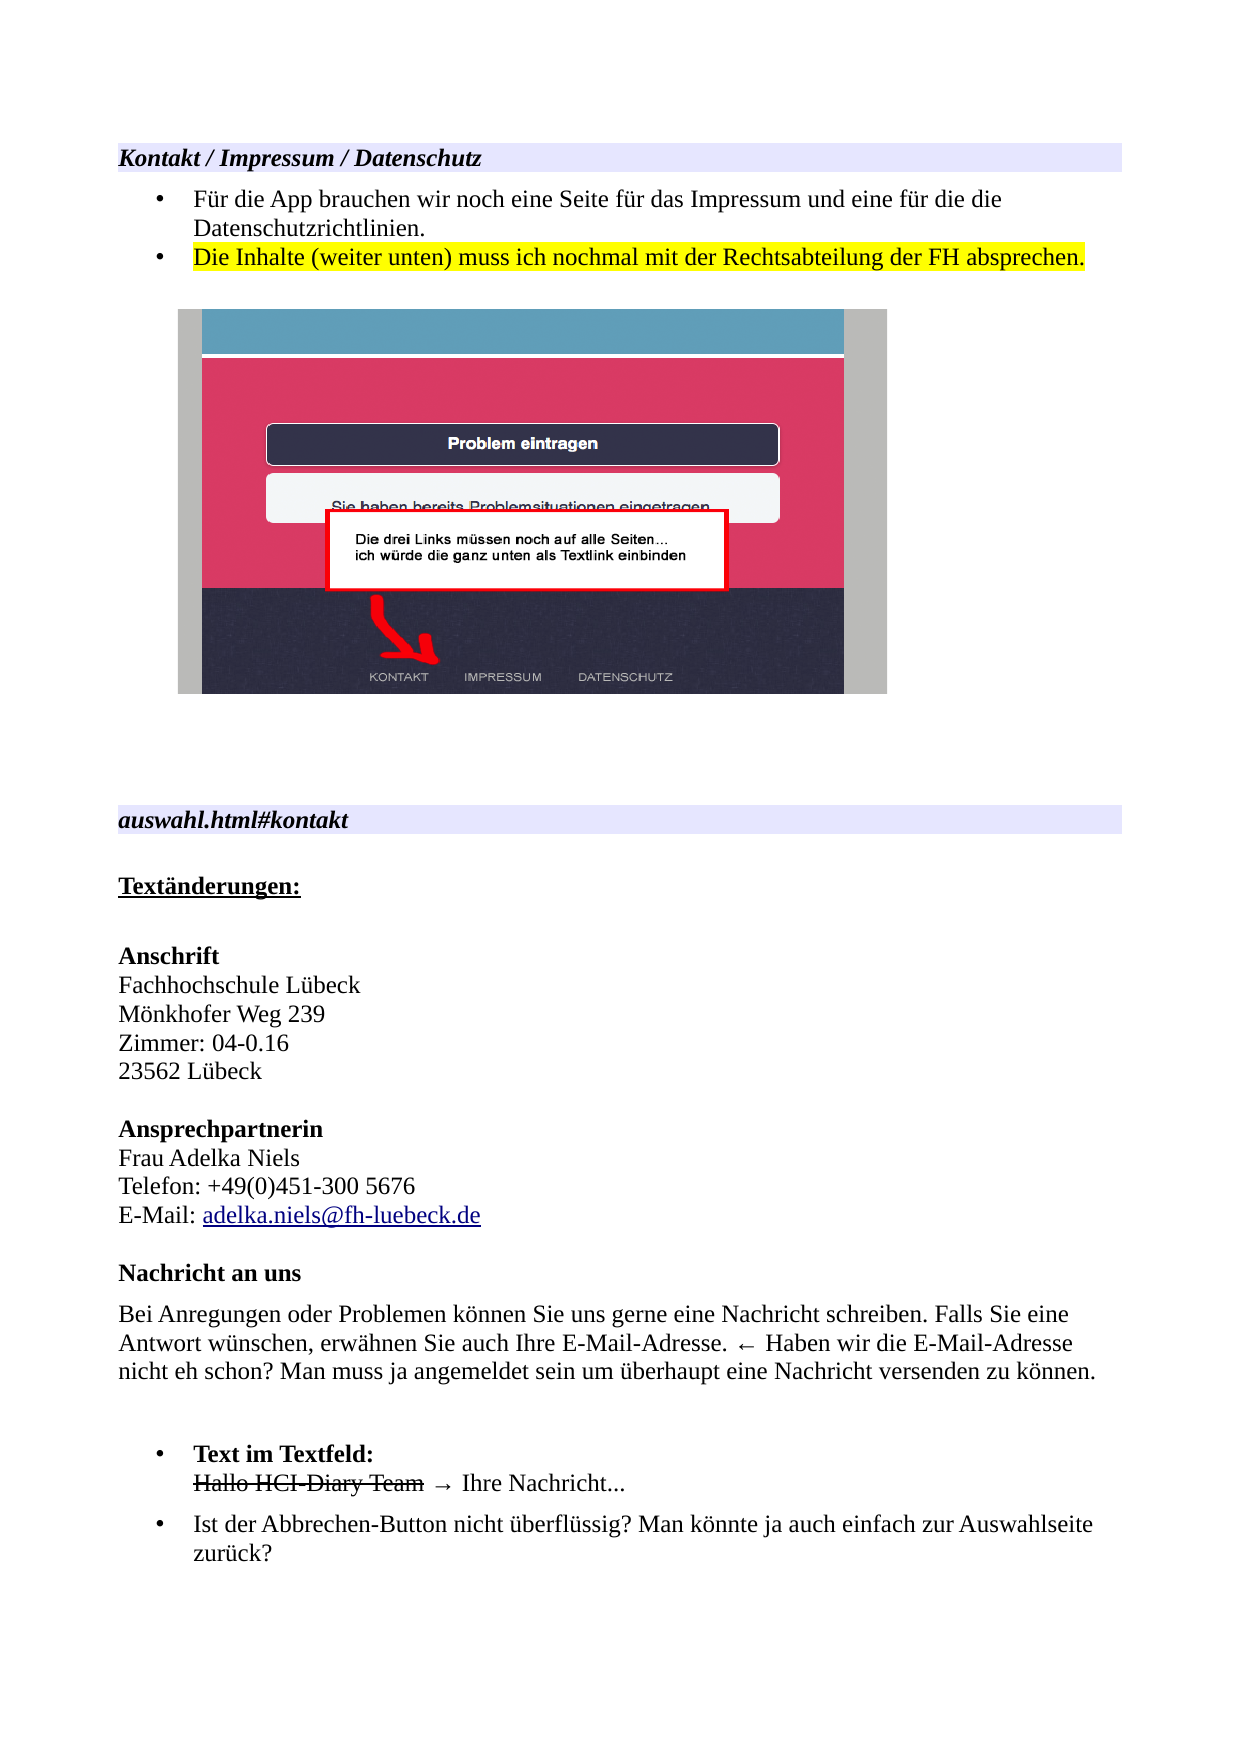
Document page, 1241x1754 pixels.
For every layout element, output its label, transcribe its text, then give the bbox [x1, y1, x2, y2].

subtitle Textänderungen: [118, 871, 1122, 900]
text Anschrift [118, 941, 1122, 970]
list Für die App brauchen wir noch eine Seite für das Impressum und eine für die die Datenschutzrichtlinien. [156, 184, 1122, 242]
text Nachricht an uns [118, 1258, 1122, 1286]
list Text im Textfeld: Hallo HCI-Diary Team → Ihre Nachricht... [156, 1439, 1122, 1496]
text 23562 Lübeck [118, 1056, 1122, 1085]
subtitle Kontakt / Impressum / Datenschutz [118, 143, 1122, 172]
list Die Inhalte (weiter unten) muss ich nochmal mit der Rechtsabteilung der FH absprechen. [156, 242, 1122, 271]
text Bei Anregungen oder Problemen können Sie uns gerne eine Nachricht schreiben. Falls Sie eine Antwort wünschen, erwähnen Sie auch Ihre E-Mail-Adresse. ← Haben wir die E-Mail-Adresse nicht eh schon? Man muss ja angemeldet sein um überhaupt eine Nachricht versenden zu können. [118, 1299, 1122, 1385]
text Telefon: +49(0)451-300 5676 [118, 1171, 1122, 1200]
text Ansprechpartnerin [118, 1114, 1122, 1143]
list Ist der Abbrechen-Button nicht überflüssig? Man könnte ja auch einfach zur Auswahlseite zurück? [156, 1509, 1122, 1566]
text Fachhochschule Lübeck [118, 970, 1122, 999]
text E-Mail: adelka.niels@fh-luebeck.de [118, 1200, 1122, 1229]
text Frau Adelka Niels [118, 1143, 1122, 1171]
text Zimmer: 04-0.16 [118, 1028, 1122, 1056]
text Mönkhofer Weg 239 [118, 999, 1122, 1028]
subtitle auswahl.html#kontakt [118, 805, 1122, 834]
picture [177, 309, 888, 694]
